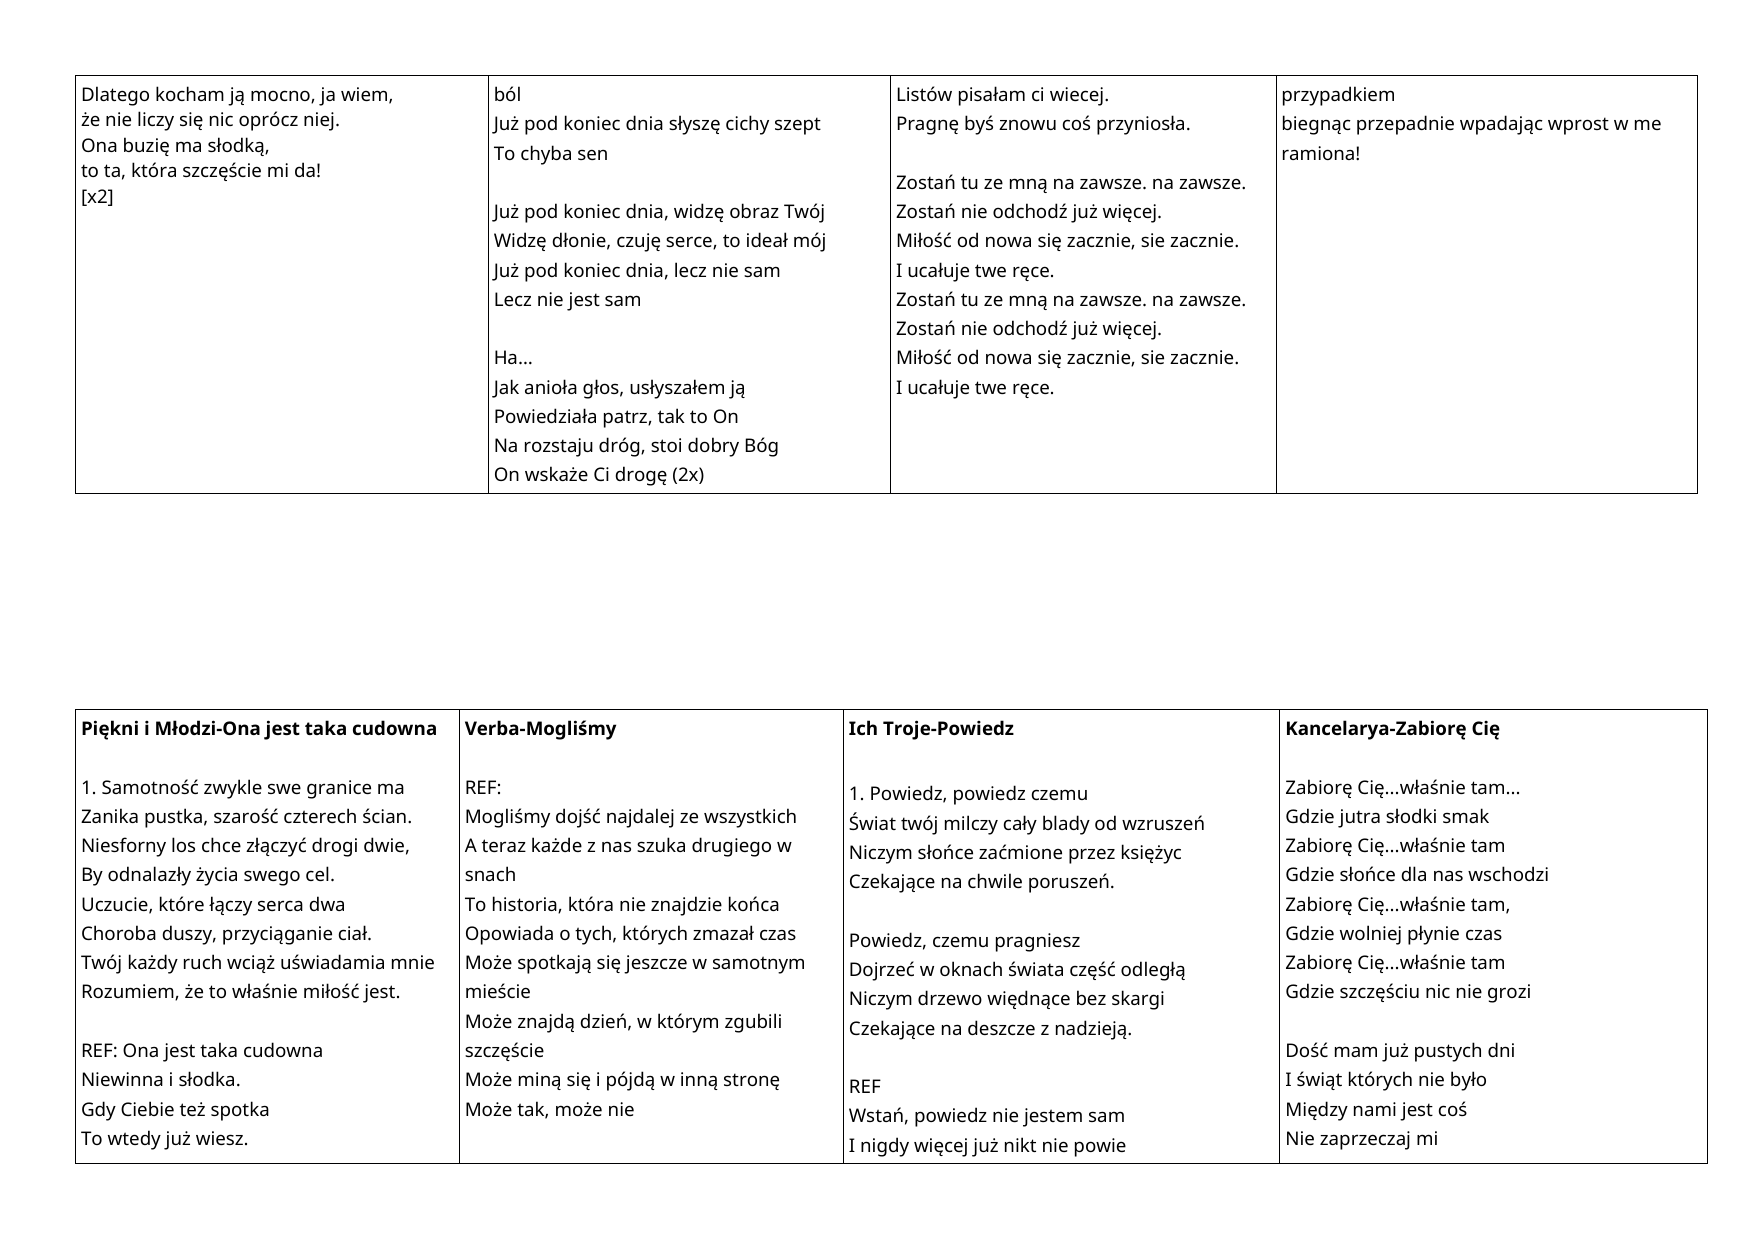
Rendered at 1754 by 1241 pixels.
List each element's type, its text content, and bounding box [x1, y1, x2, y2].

table_header Kancelarya-Zabiorę Cię Zabiorę Cię...właśnie tam... Gdzie jutra słodki smak Zabiorę Cię...właśnie tam Gdzie słońce dla nas wschodzi Zabiorę Cię...właśnie tam, Gdzie wolniej płynie czas Zabiorę Cię...właśnie tam Gdzie szczęściu nic nie grozi Dość mam już pustych dni I świąt których nie było Między nami jest coś Nie zaprzeczaj mi [1280, 710, 1707, 1163]
table_header ból Już pod koniec dnia słyszę cichy szept To chyba sen Już pod koniec dnia, widzę obraz Twój Widzę dłonie, czuję serce, to ideał mój Już pod koniec dnia, lecz nie sam Lecz nie jest sam Ha… Jak anioła głos, usłyszałem ją Powiedziała patrz, tak to On Na rozstaju dróg, stoi dobry Bóg On wskaże Ci drogę (2x) [489, 76, 890, 493]
table_header Ich Troje-Powiedz 1. Powiedz, powiedz czemu Świat twój milczy cały blady od wzruszeń Niczym słońce zaćmione przez księżyc Czekające na chwile poruszeń. Powiedz, czemu pragniesz Dojrzeć w oknach świata część odległą Niczym drzewo więdnące bez skargi Czekające na deszcze z nadzieją. REF Wstań, powiedz nie jestem sam I nigdy więcej już nikt nie powie [844, 710, 1279, 1163]
table_header Verba-Mogliśmy REF: Mogliśmy dojść najdalej ze wszystkich A teraz każde z nas szuka drugiego w snach To historia, która nie znajdzie końca Opowiada o tych, których zmazał czas Może spotkają się jeszcze w samotnym mieście Może znajdą dzień, w którym zgubili szczęście Może miną się i pójdą w inną stronę Może tak, może nie [460, 710, 843, 1163]
table_header przypadkiem biegnąc przepadnie wpadając wprost w me ramiona! [1277, 76, 1697, 493]
table_header Listów pisałam ci wiecej. Pragnę byś znowu coś przyniosła. Zostań tu ze mną na zawsze. na zawsze. Zostań nie odchodź już więcej. Miłość od nowa się zacznie, sie zacznie. I ucałuje twe ręce. Zostań tu ze mną na zawsze. na zawsze. Zostań nie odchodź już więcej. Miłość od nowa się zacznie, sie zacznie. I ucałuje twe ręce. [891, 76, 1276, 493]
table_header Dlatego kocham ją mocno, ja wiem, że nie liczy się nic oprócz niej. Ona buzię ma słodką, to ta, która szczęście mi da! [x2] [76, 76, 488, 493]
table_header Piękni i Młodzi-Ona jest taka cudowna 1. Samotność zwykle swe granice ma Zanika pustka, szarość czterech ścian. Niesforny los chce złączyć drogi dwie, By odnalazły życia swego cel. Uczucie, które łączy serca dwa Choroba duszy, przyciąganie ciał. Twój każdy ruch wciąż uświadamia mnie Rozumiem, że to właśnie miłość jest. REF: Ona jest taka cudowna Niewinna i słodka. Gdy Ciebie też spotka To wtedy już wiesz. [76, 710, 459, 1163]
